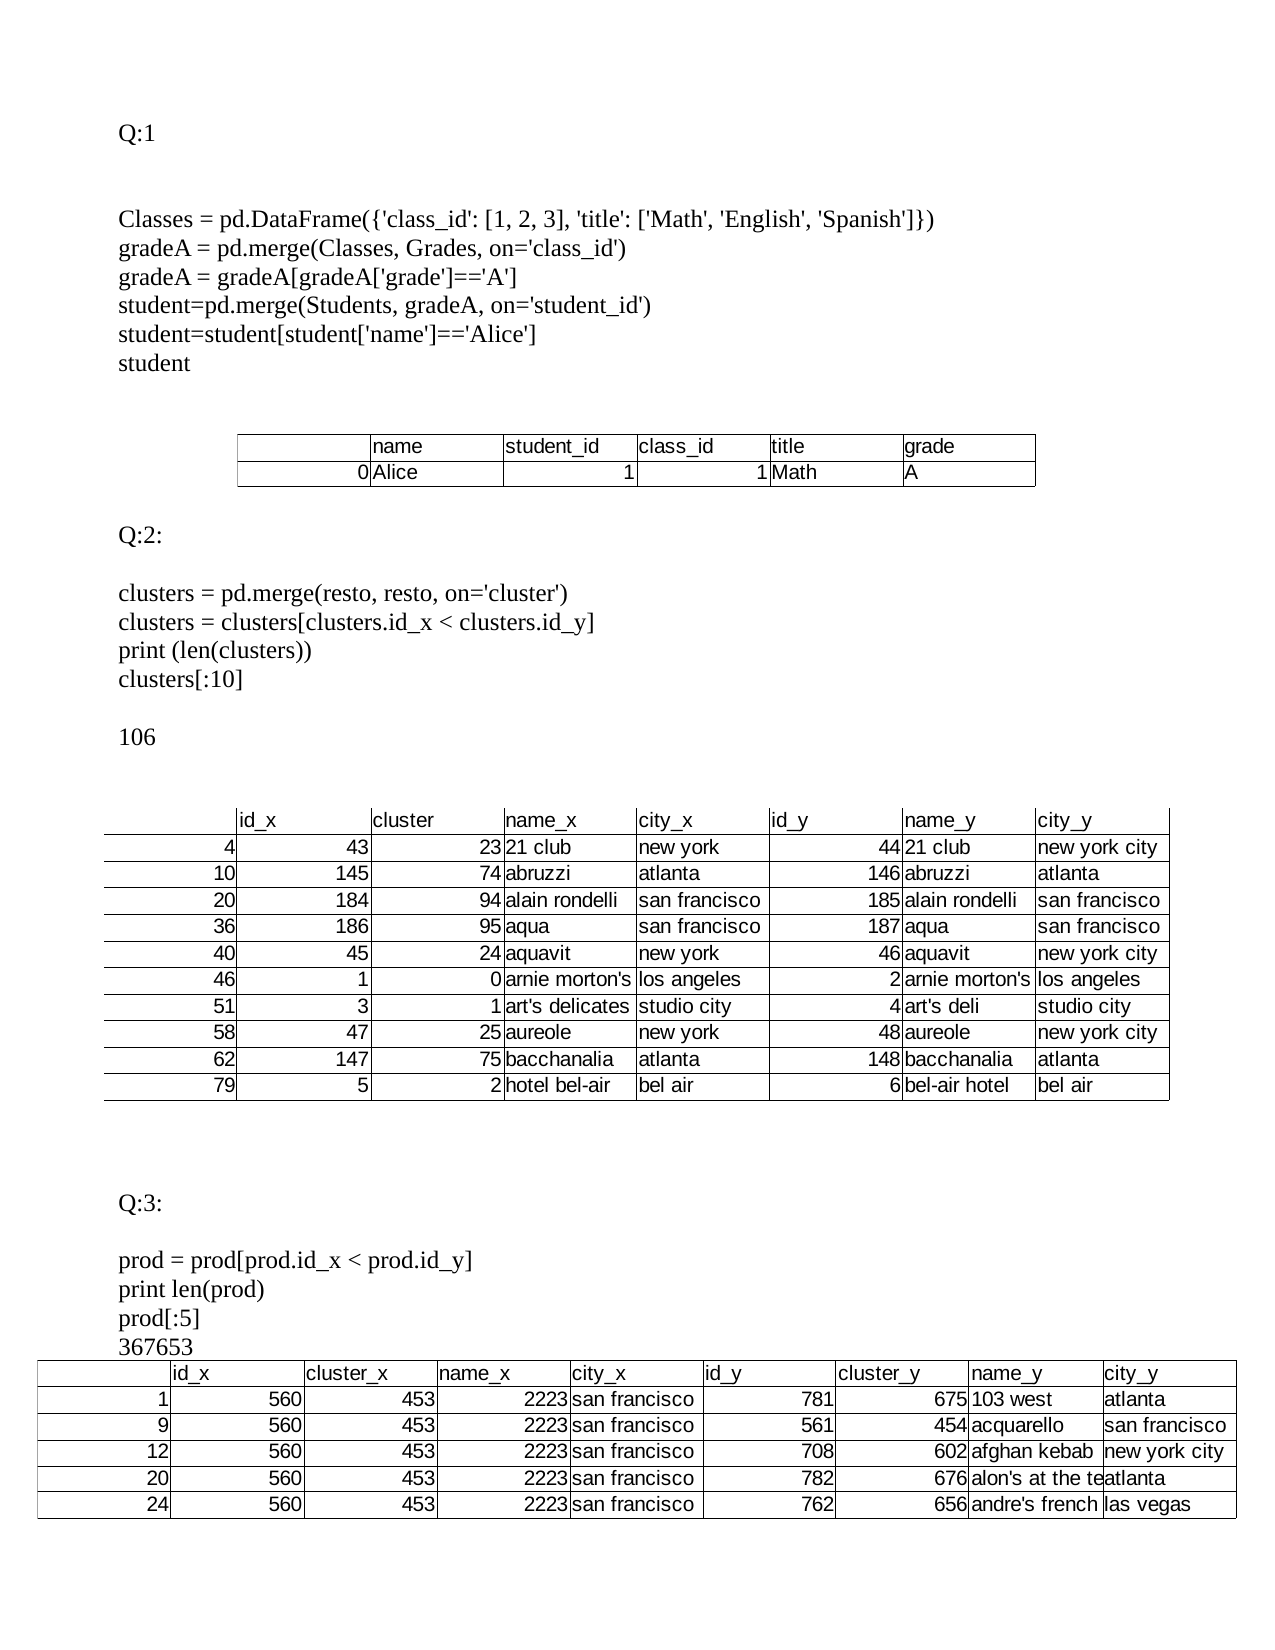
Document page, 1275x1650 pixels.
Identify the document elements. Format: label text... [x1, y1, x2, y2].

text clusters = clusters[clusters.id_x < clusters.id_y] [118, 607, 1157, 636]
text Q:1 [118, 118, 1157, 147]
text Q:3: [118, 1188, 1157, 1217]
text gradeA = gradeA[gradeA['grade']=='A'] [118, 262, 1157, 291]
text student=pd.merge(Students, gradeA, on='student_id') [118, 291, 1157, 319]
text print len(prod) [118, 1274, 1157, 1303]
text student=student[student['name']=='Alice'] [118, 319, 1157, 348]
text 367653 [118, 1332, 1157, 1360]
text Classes = pd.DataFrame({'class_id': [1, 2, 3], 'title': ['Math', 'English', 'Spanish']}) [118, 204, 1157, 233]
text print (len(clusters)) [118, 636, 1157, 664]
text Q:2: [118, 521, 1157, 549]
text gradeA = pd.merge(Classes, Grades, on='class_id') [118, 233, 1157, 262]
text clusters[:10] [118, 664, 1157, 693]
text 106 [118, 722, 1157, 751]
text student [118, 348, 1157, 377]
text prod = prod[prod.id_x < prod.id_y] [118, 1245, 1157, 1274]
text prod[:5] [118, 1303, 1157, 1332]
text clusters = pd.merge(resto, resto, on='cluster') [118, 578, 1157, 607]
